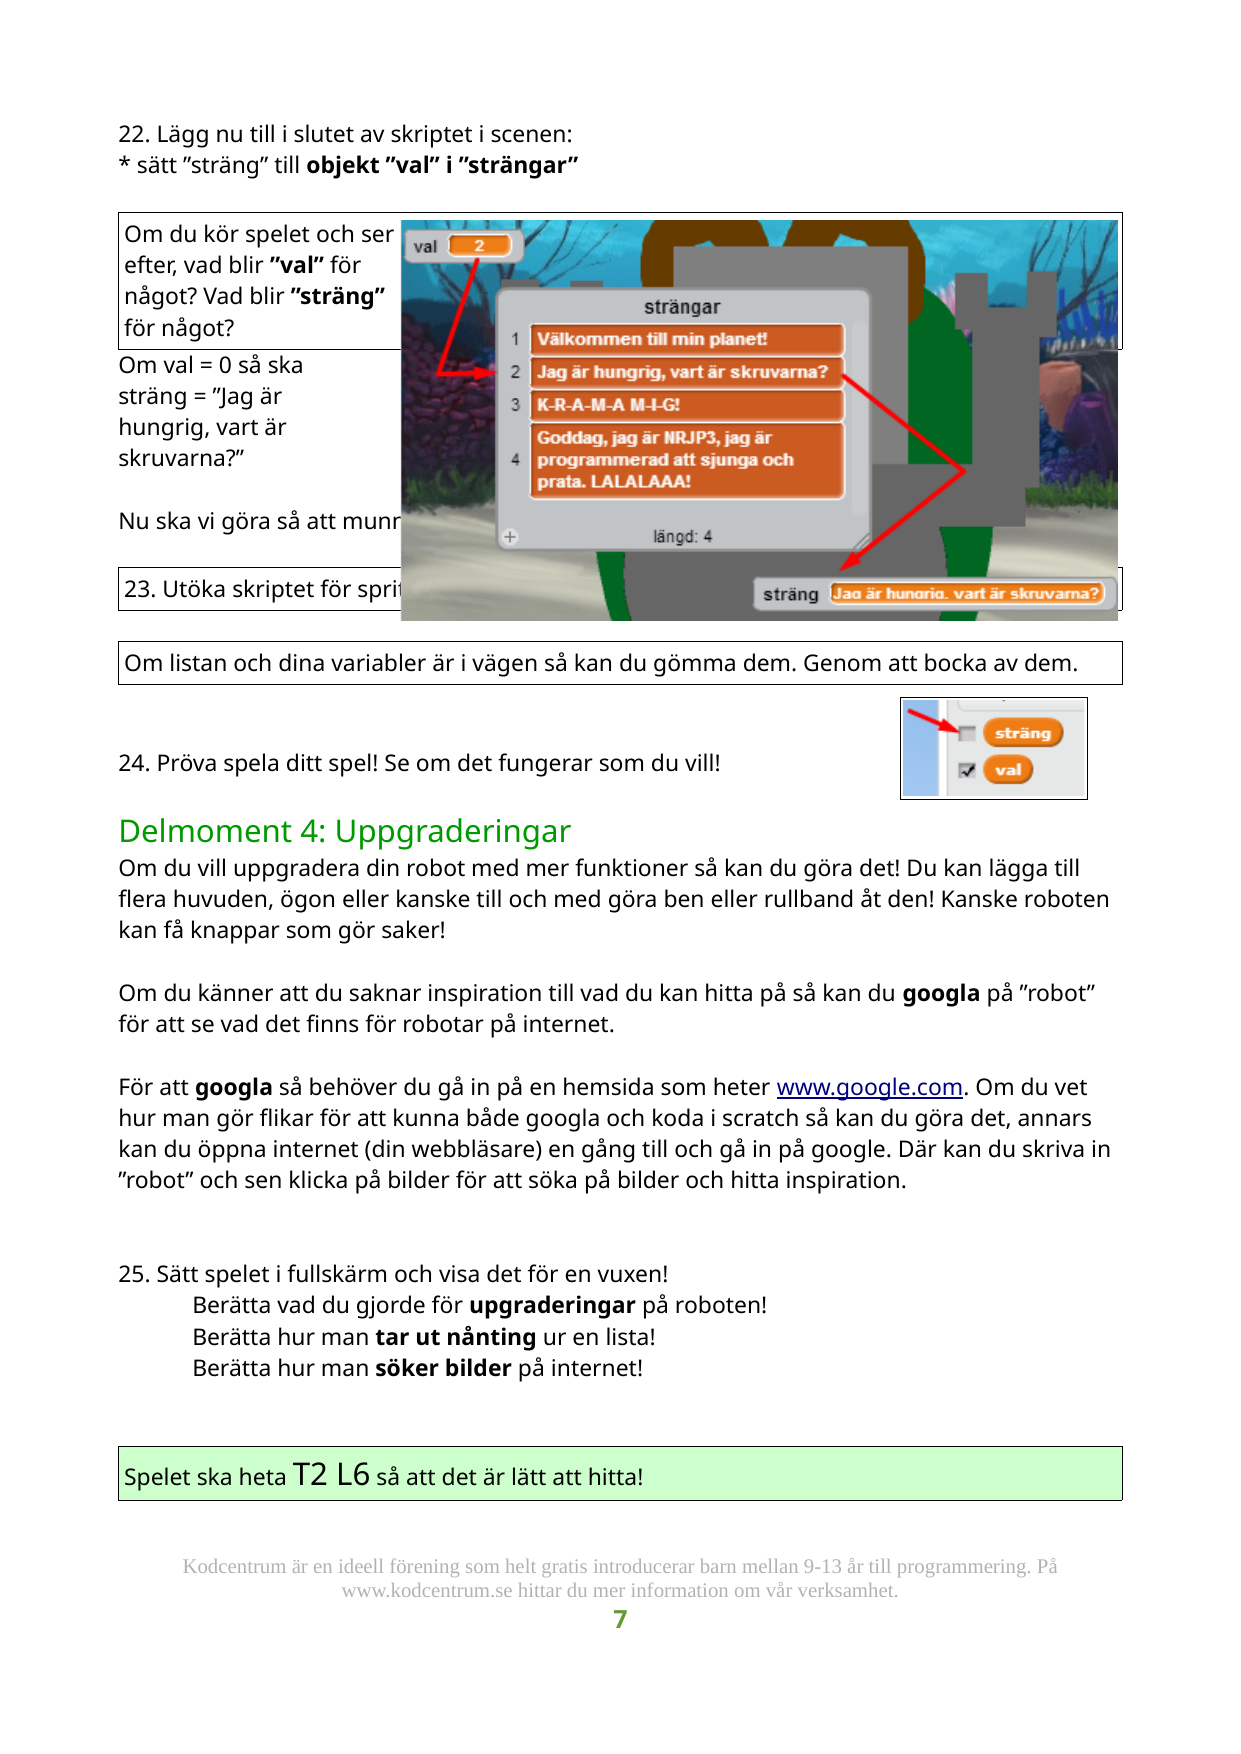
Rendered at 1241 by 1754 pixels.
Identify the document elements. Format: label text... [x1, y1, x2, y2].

text Om val = 0 så ska [118, 350, 400, 380]
text hungrig, vart är [118, 411, 400, 442]
table_header 23. Utöka skriptet för spriten ”mun” så att den också säger strängen ”sträng”. [119, 568, 400, 610]
table_header Om listan och dina variabler är i vägen så kan du gömma dem. Genom att bocka av dem. [119, 642, 1122, 684]
text 22. Lägg nu till i slutet av skriptet i scenen: [118, 118, 1122, 149]
text Delmoment 4: Uppgraderingar [118, 809, 1122, 852]
text Nu ska vi göra så att munnen säger strängen. [118, 505, 400, 536]
text 25. Sätt spelet i fullskärm och visa det för en vuxen! [118, 1258, 1122, 1289]
text skruvarna?” [118, 442, 400, 473]
text Om du känner att du saknar inspiration till vad du kan hitta på så kan du googla på ”robot” för att se vad det finns för robotar på internet. [118, 977, 1122, 1039]
text Om du vill uppgradera din robot med mer funktioner så kan du göra det! Du kan lägga till flera huvuden, ögon eller kanske till och med göra ben eller rullband åt den! Kanske roboten kan få knappar som gör saker! [118, 852, 1122, 946]
text Berätta hur man tar ut nånting ur en lista! [118, 1321, 1122, 1352]
text Berätta vad du gjorde för upgraderingar på roboten! [118, 1289, 1122, 1321]
table_header [901, 698, 1087, 799]
text För att googla så behöver du gå in på en hemsida som heter www.google.com. Om du vet hur man gör flikar för att kunna både googla och koda i scratch så kan du göra det, annars kan du öppna internet (din webbläsare) en gång till och gå in på google. Där kan du skriva in ”robot” och sen klicka på bilder för att söka på bilder och hitta inspiration. [118, 1071, 1122, 1196]
text Berätta hur man söker bilder på internet! [118, 1352, 1122, 1383]
text sträng = ”Jag är [118, 380, 400, 411]
text * sätt ”sträng” till objekt ”val” i ”strängar” [118, 149, 1122, 181]
table_header Spelet ska heta T2 L6 så att det är lätt att hitta! [119, 1447, 1122, 1500]
text 24. Pröva spela ditt spel! Se om det fungerar som du vill! [118, 747, 900, 778]
table_header Om du kör spelet och ser efter, vad blir ”val” för något? Vad blir ”sträng” för något? [119, 213, 1122, 348]
picture [400, 220, 1118, 621]
picture [903, 700, 1085, 796]
